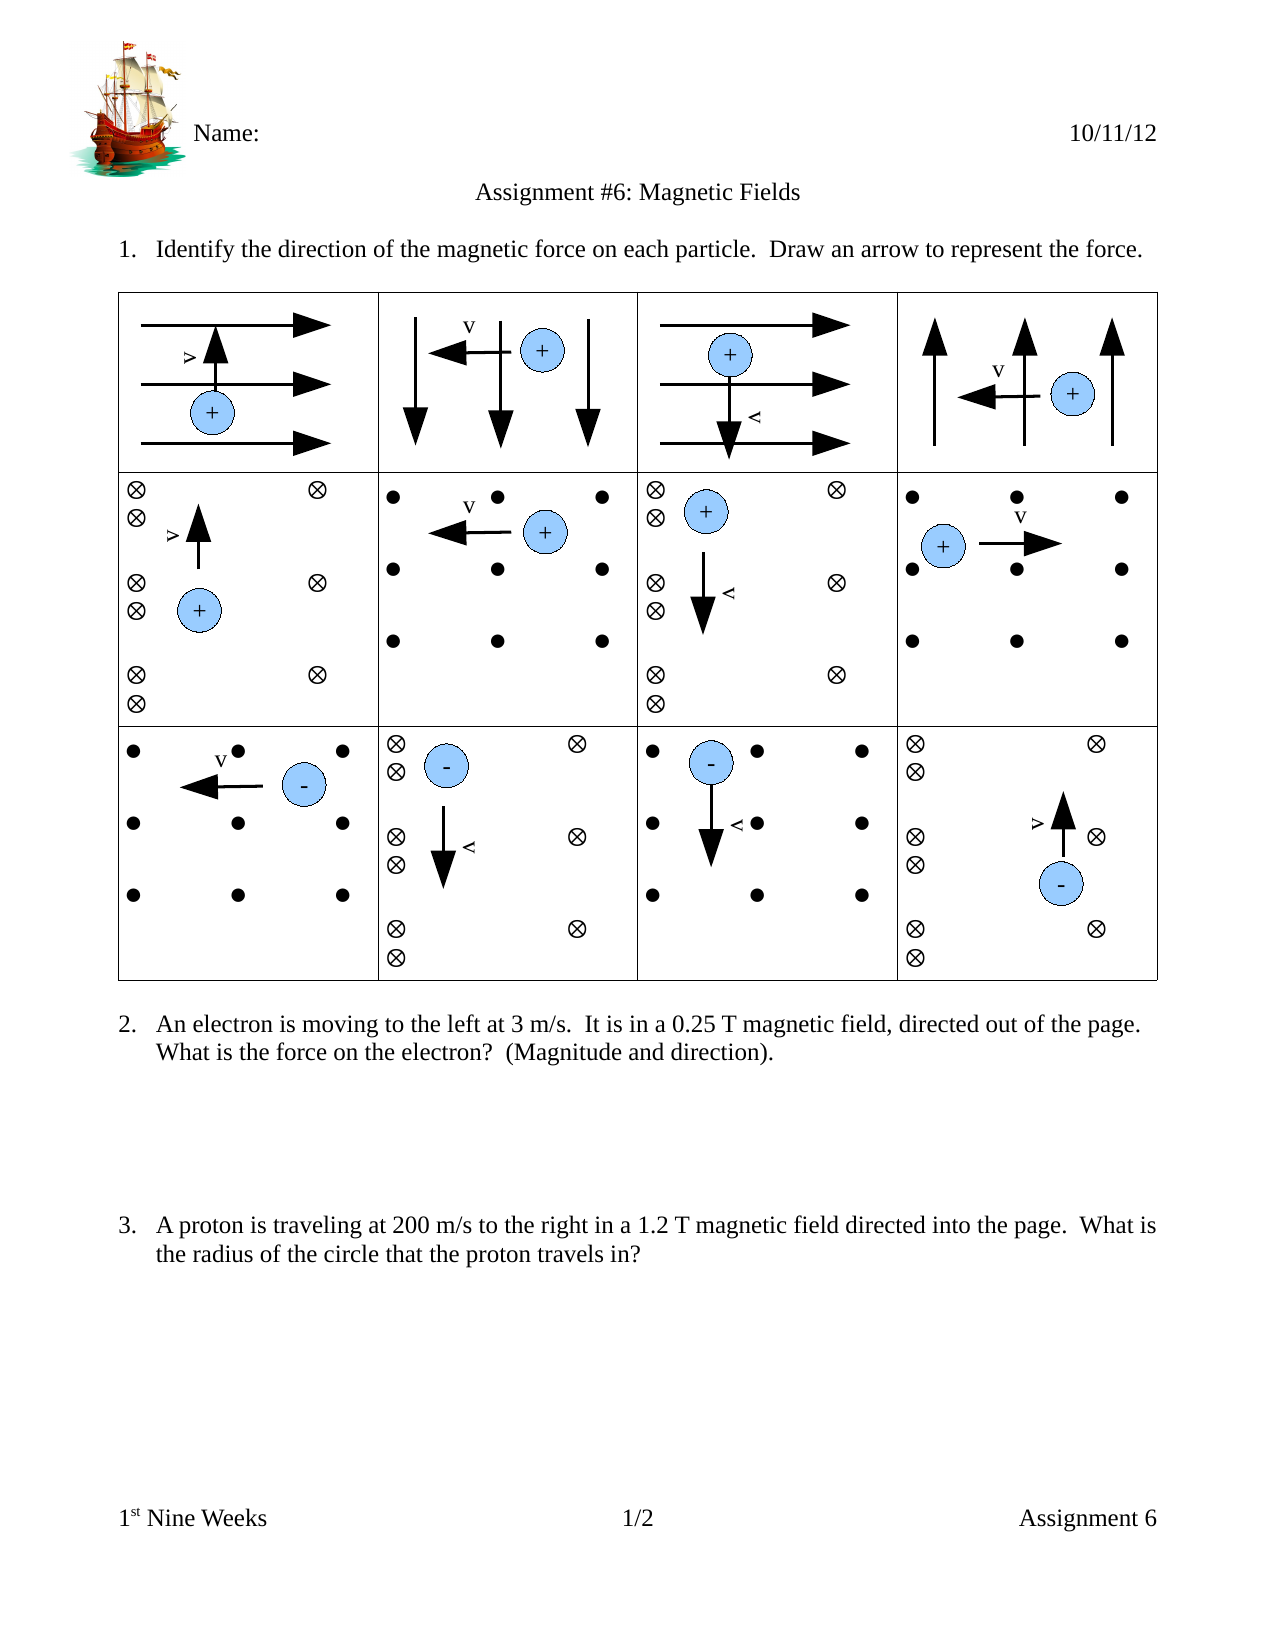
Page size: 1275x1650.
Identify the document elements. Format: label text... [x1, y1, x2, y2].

text Assignment #6: Magnetic Fields [118, 176, 1157, 205]
table_cell ● ● ● ● ● ● ● ● ● [638, 727, 897, 980]
table_cell          [119, 473, 378, 726]
table_cell ● ● ● ● ● ● ● ● ● [119, 727, 378, 980]
table_header [638, 293, 897, 472]
table_cell          [898, 727, 1157, 980]
table_cell ● ● ● ● ● ● ● ● ● [379, 473, 637, 726]
table_header [119, 293, 378, 472]
table_cell ● ● ● ● ● ● ● ● ● [898, 473, 1157, 726]
table_header [379, 293, 637, 472]
picture [68, 41, 186, 177]
table_header [898, 293, 1157, 472]
table_cell          [638, 473, 897, 726]
list An electron is moving to the left at 3 m/s. It is in a 0.25 T magnetic field, directed out of the page. What is the force on the electron? (Magnitude and direction). [118, 1009, 1157, 1066]
list A proton is traveling at 200 m/s to the right in a 1.2 T magnetic field directed into the page. What is the radius of the circle that the proton travels in? [118, 1210, 1157, 1267]
list Identify the direction of the magnetic force on each particle. Draw an arrow to represent the force. [118, 234, 1157, 263]
table_cell          [379, 727, 637, 980]
